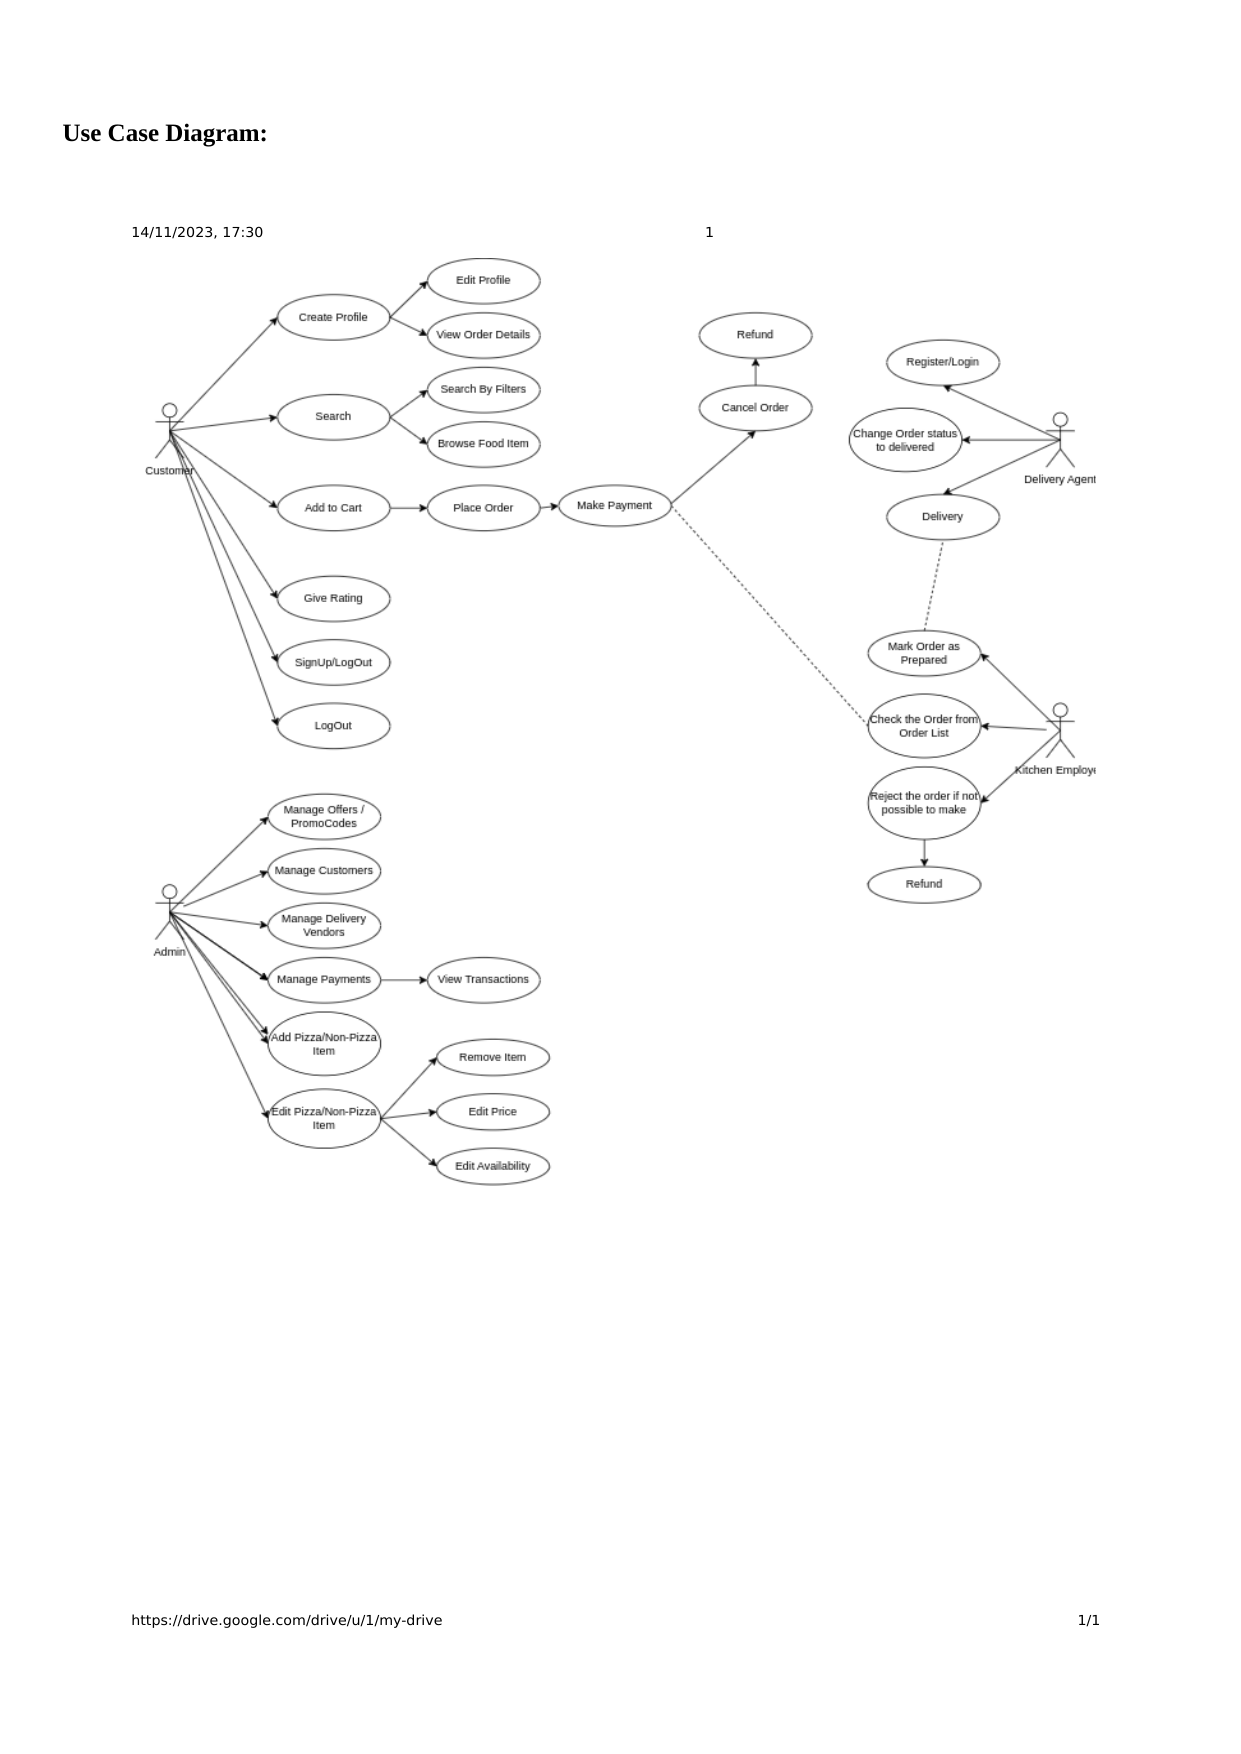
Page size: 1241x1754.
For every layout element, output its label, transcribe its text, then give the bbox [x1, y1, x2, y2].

text Use Case Diagram: [62, 118, 1122, 147]
